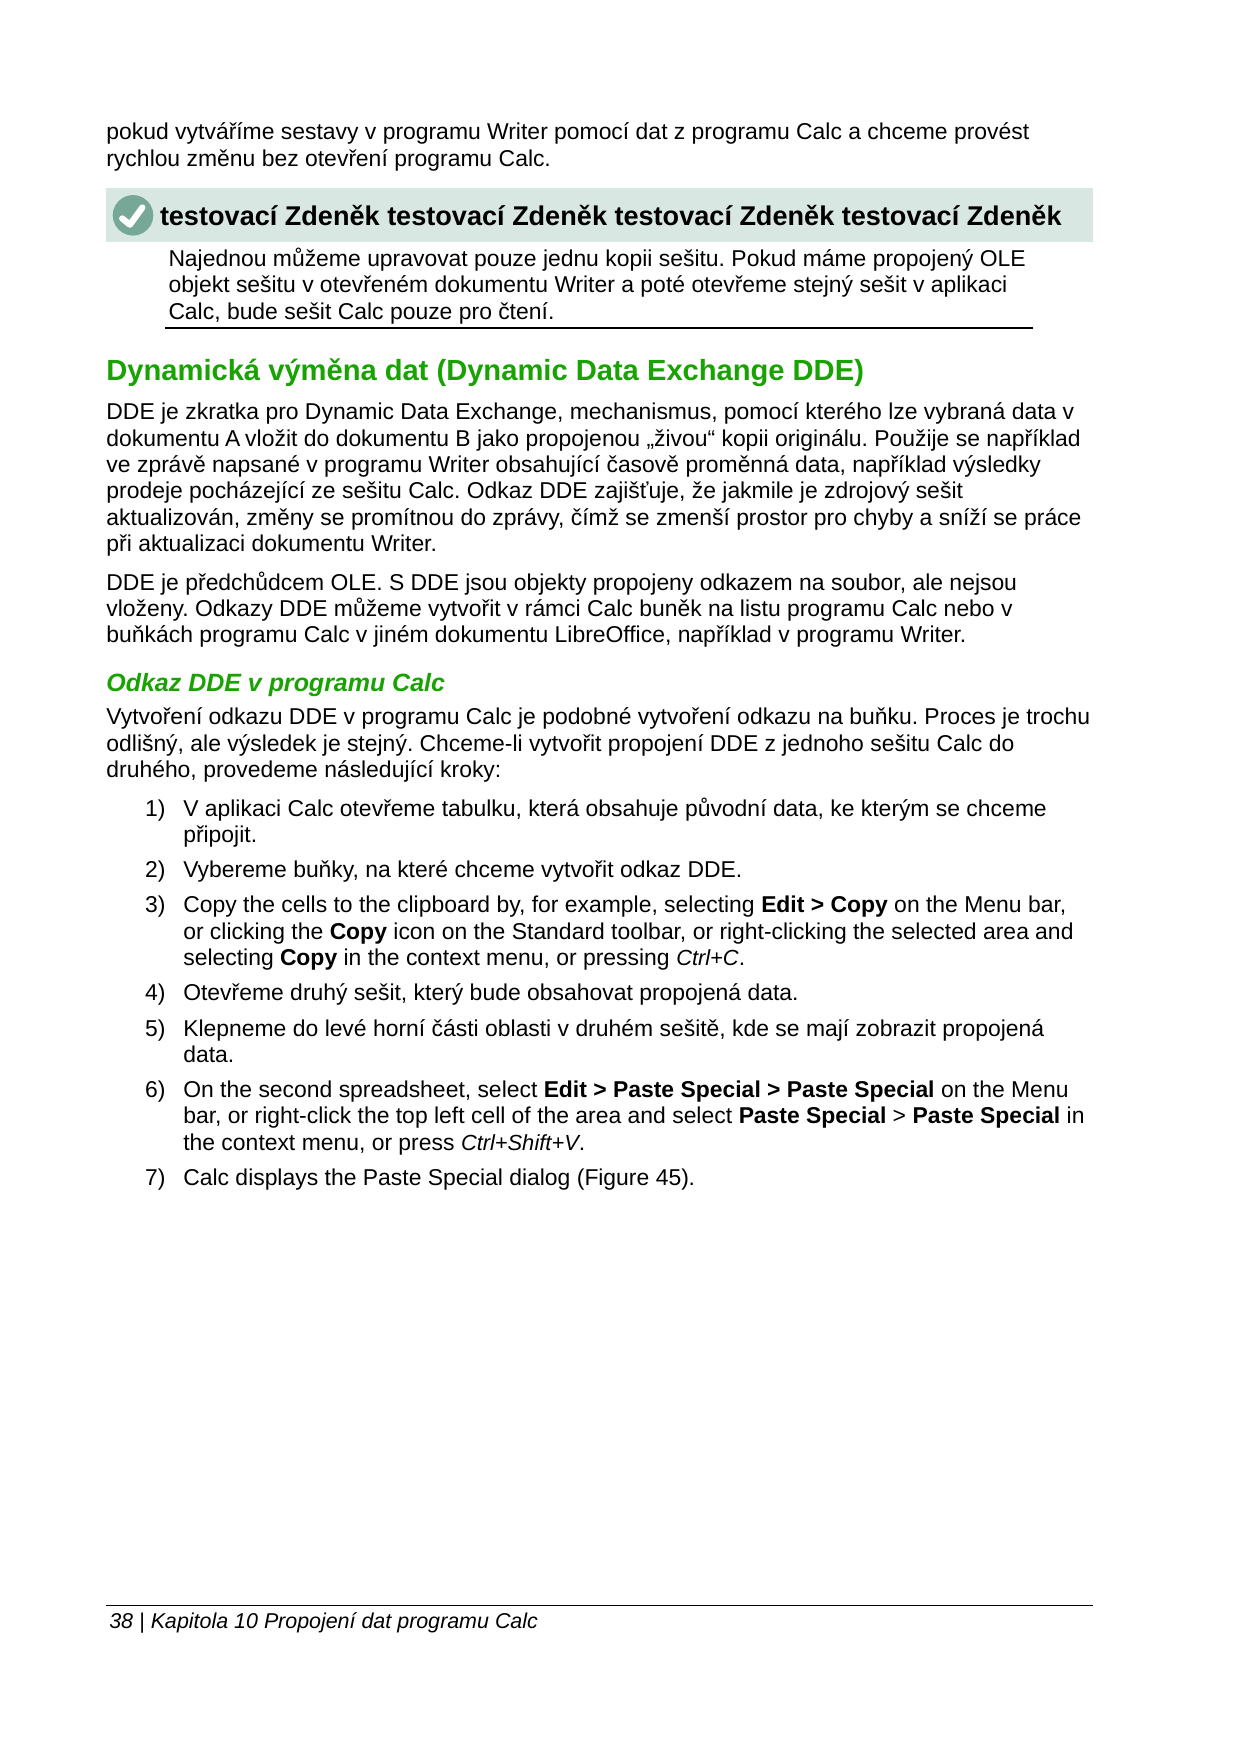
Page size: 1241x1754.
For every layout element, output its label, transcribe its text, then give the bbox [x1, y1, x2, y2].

list Calc displays the Paste Special dialog (Figure 45). [165, 1164, 1093, 1190]
subtitle Odkaz DDE v programu Calc [106, 668, 1093, 697]
list Copy the cells to the clipboard by, for example, selecting Edit > Copy on the Menu bar, or clicking the Copy icon on the Standard toolbar, or right-clicking the selected area and selecting Copy in the context menu, or pressing Ctrl+C. [165, 891, 1093, 971]
text DDE je předchůdcem OLE. S DDE jsou objekty propojeny odkazem na soubor, ale nejsou vloženy. Odkazy DDE můžeme vytvořit v rámci Calc buněk na listu programu Calc nebo v buňkách programu Calc v jiném dokumentu LibreOffice, například v programu Writer. [106, 569, 1093, 648]
text Najednou můžeme upravovat pouze jednu kopii sešitu. Pokud máme propojený OLE objekt sešitu v otevřeném dokumentu Writer a poté otevřeme stejný sešit v aplikaci Calc, bude sešit Calc pouze pro čtení. [165, 242, 1033, 327]
list Vybereme buňky, na které chceme vytvořit odkaz DDE. [165, 856, 1093, 883]
list Vytvoření odkazu DDE v programu Calc je podobné vytvoření odkazu na buňku. Proces je trochu odlišný, ale výsledek je stejný. Chceme-li vytvořit propojení DDE z jednoho sešitu Calc do druhého, provedeme následující kroky: [106, 703, 1093, 782]
list Klepneme do levé horní části oblasti v druhém sešitě, kde se mají zobrazit propojená data. [165, 1014, 1093, 1067]
list Otevřeme druhý sešit, který bude obsahovat propojená data. [165, 979, 1093, 1006]
list V aplikaci Calc otevřeme tabulku, která obsahuje původní data, ke kterým se chceme připojit. [165, 795, 1093, 847]
list On the second spreadsheet, select Edit > Paste Special > Paste Special on the Menu bar, or right-click the top left cell of the area and select Paste Special > Paste Special in the context menu, or press Ctrl+Shift+V. [165, 1076, 1093, 1155]
subtitle testovací Zdeněk testovací Zdeněk testovací Zdeněk testovací Zdeněk [106, 188, 1093, 242]
text DDE je zkratka pro Dynamic Data Exchange, mechanismus, pomocí kterého lze vybraná data v dokumentu A vložit do dokumentu B jako propojenou „živou“ kopii originálu. Použije se například ve zprávě napsané v programu Writer obsahující časově proměnná data, například výsledky prodeje pocházející ze sešitu Calc. Odkaz DDE zajišťuje, že jakmile je zdrojový sešit aktualizován, změny se promítnou do zprávy, čímž se zmenší prostor pro chyby a sníží se práce při aktualizaci dokumentu Writer. [106, 398, 1093, 556]
text pokud vytváříme sestavy v programu Writer pomocí dat z programu Calc a chceme provést rychlou změnu bez otevření programu Calc. [106, 118, 1093, 171]
subtitle Dynamická výměna dat (Dynamic Data Exchange DDE) [106, 353, 1093, 386]
